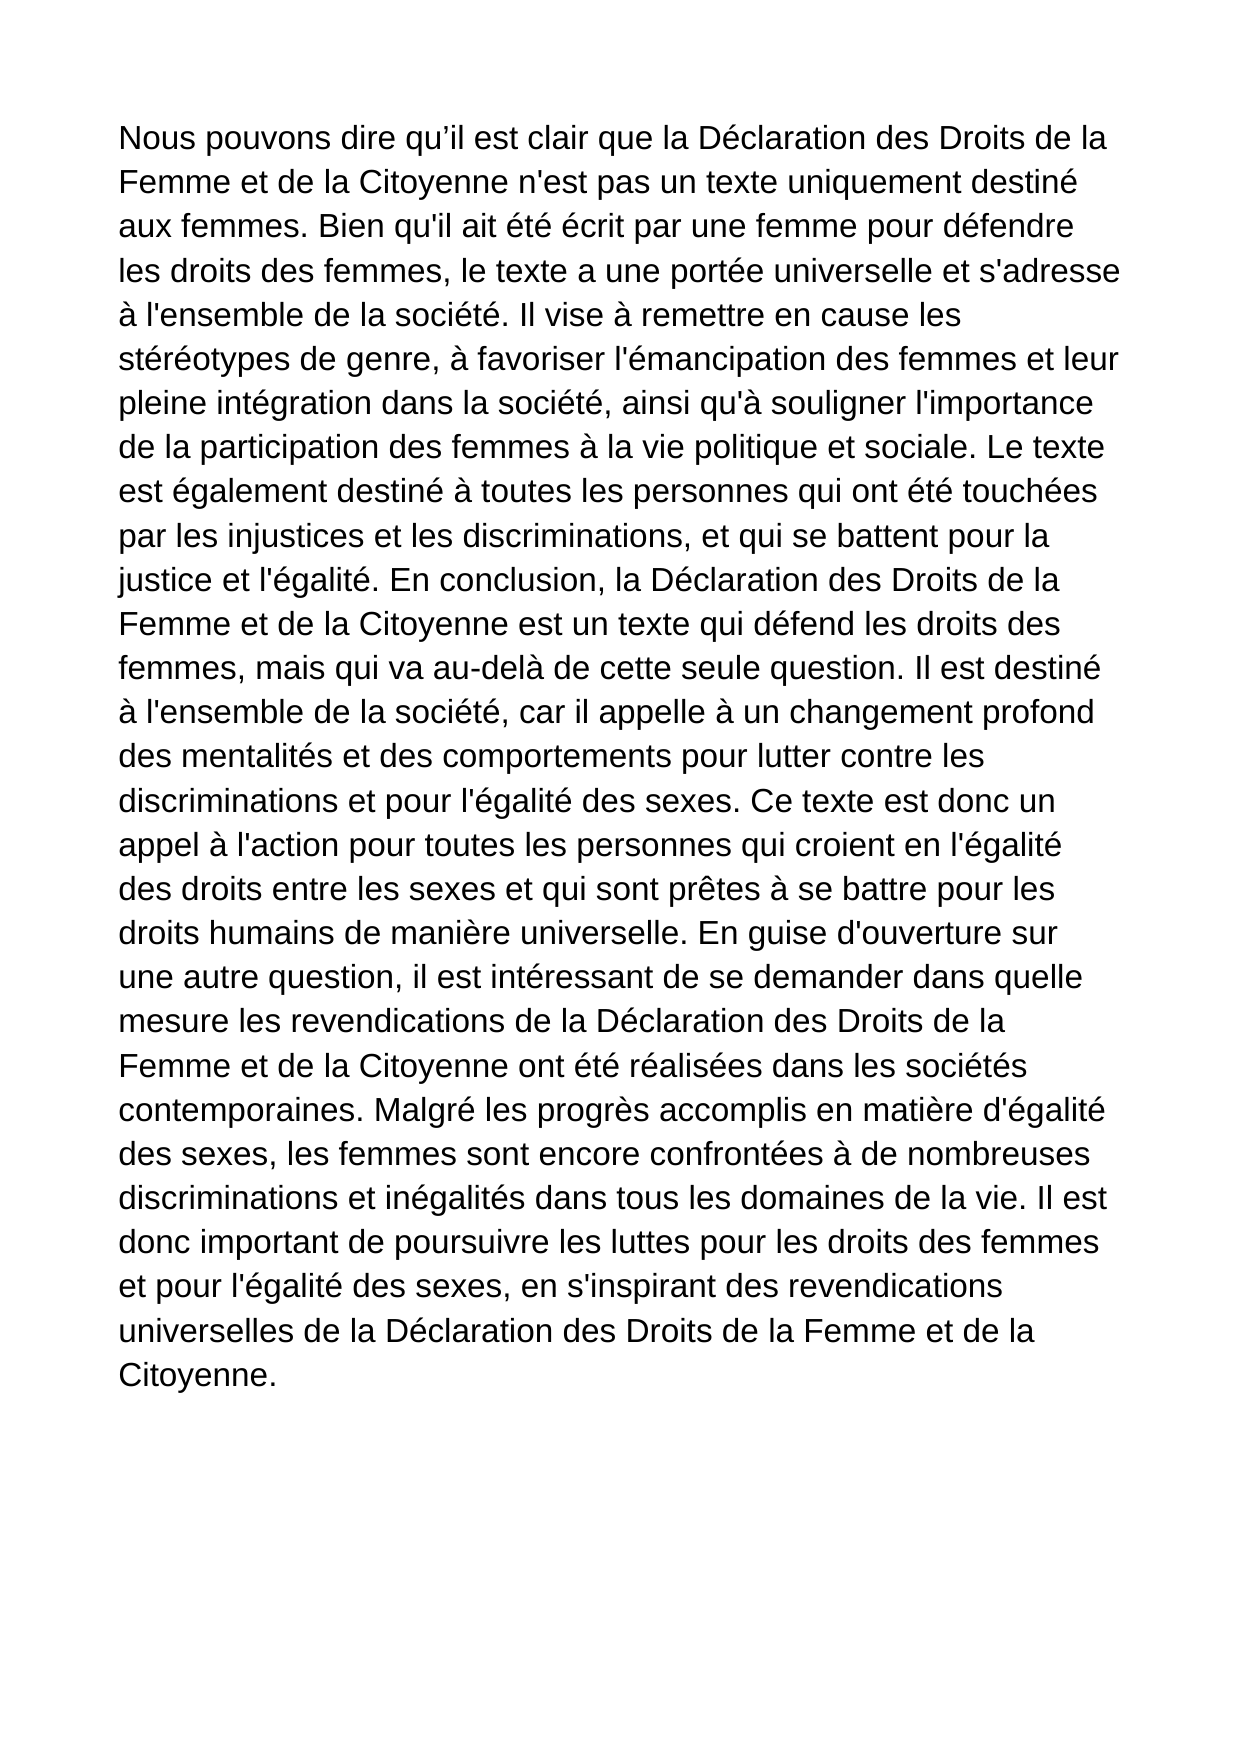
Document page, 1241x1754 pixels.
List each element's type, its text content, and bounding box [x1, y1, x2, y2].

text Nous pouvons dire qu’il est clair que la Déclaration des Droits de la Femme et de la Citoyenne n'est pas un texte uniquement destiné aux femmes. Bien qu'il ait été écrit par une femme pour défendre les droits des femmes, le texte a une portée universelle et s'adresse à l'ensemble de la société. Il vise à remettre en cause les stéréotypes de genre, à favoriser l'émancipation des femmes et leur pleine intégration dans la société, ainsi qu'à souligner l'importance de la participation des femmes à la vie politique et sociale. Le texte est également destiné à toutes les personnes qui ont été touchées par les injustices et les discriminations, et qui se battent pour la justice et l'égalité. En conclusion, la Déclaration des Droits de la Femme et de la Citoyenne est un texte qui défend les droits des femmes, mais qui va au-delà de cette seule question. Il est destiné à l'ensemble de la société, car il appelle à un changement profond des mentalités et des comportements pour lutter contre les discriminations et pour l'égalité des sexes. Ce texte est donc un appel à l'action pour toutes les personnes qui croient en l'égalité des droits entre les sexes et qui sont prêtes à se battre pour les droits humains de manière universelle. En guise d'ouverture sur une autre question, il est intéressant de se demander dans quelle mesure les revendications de la Déclaration des Droits de la Femme et de la Citoyenne ont été réalisées dans les sociétés contemporaines. Malgré les progrès accomplis en matière d'égalité des sexes, les femmes sont encore confrontées à de nombreuses discriminations et inégalités dans tous les domaines de la vie. Il est donc important de poursuivre les luttes pour les droits des femmes et pour l'égalité des sexes, en s'inspirant des revendications universelles de la Déclaration des Droits de la Femme et de la Citoyenne. [118, 118, 1122, 1393]
